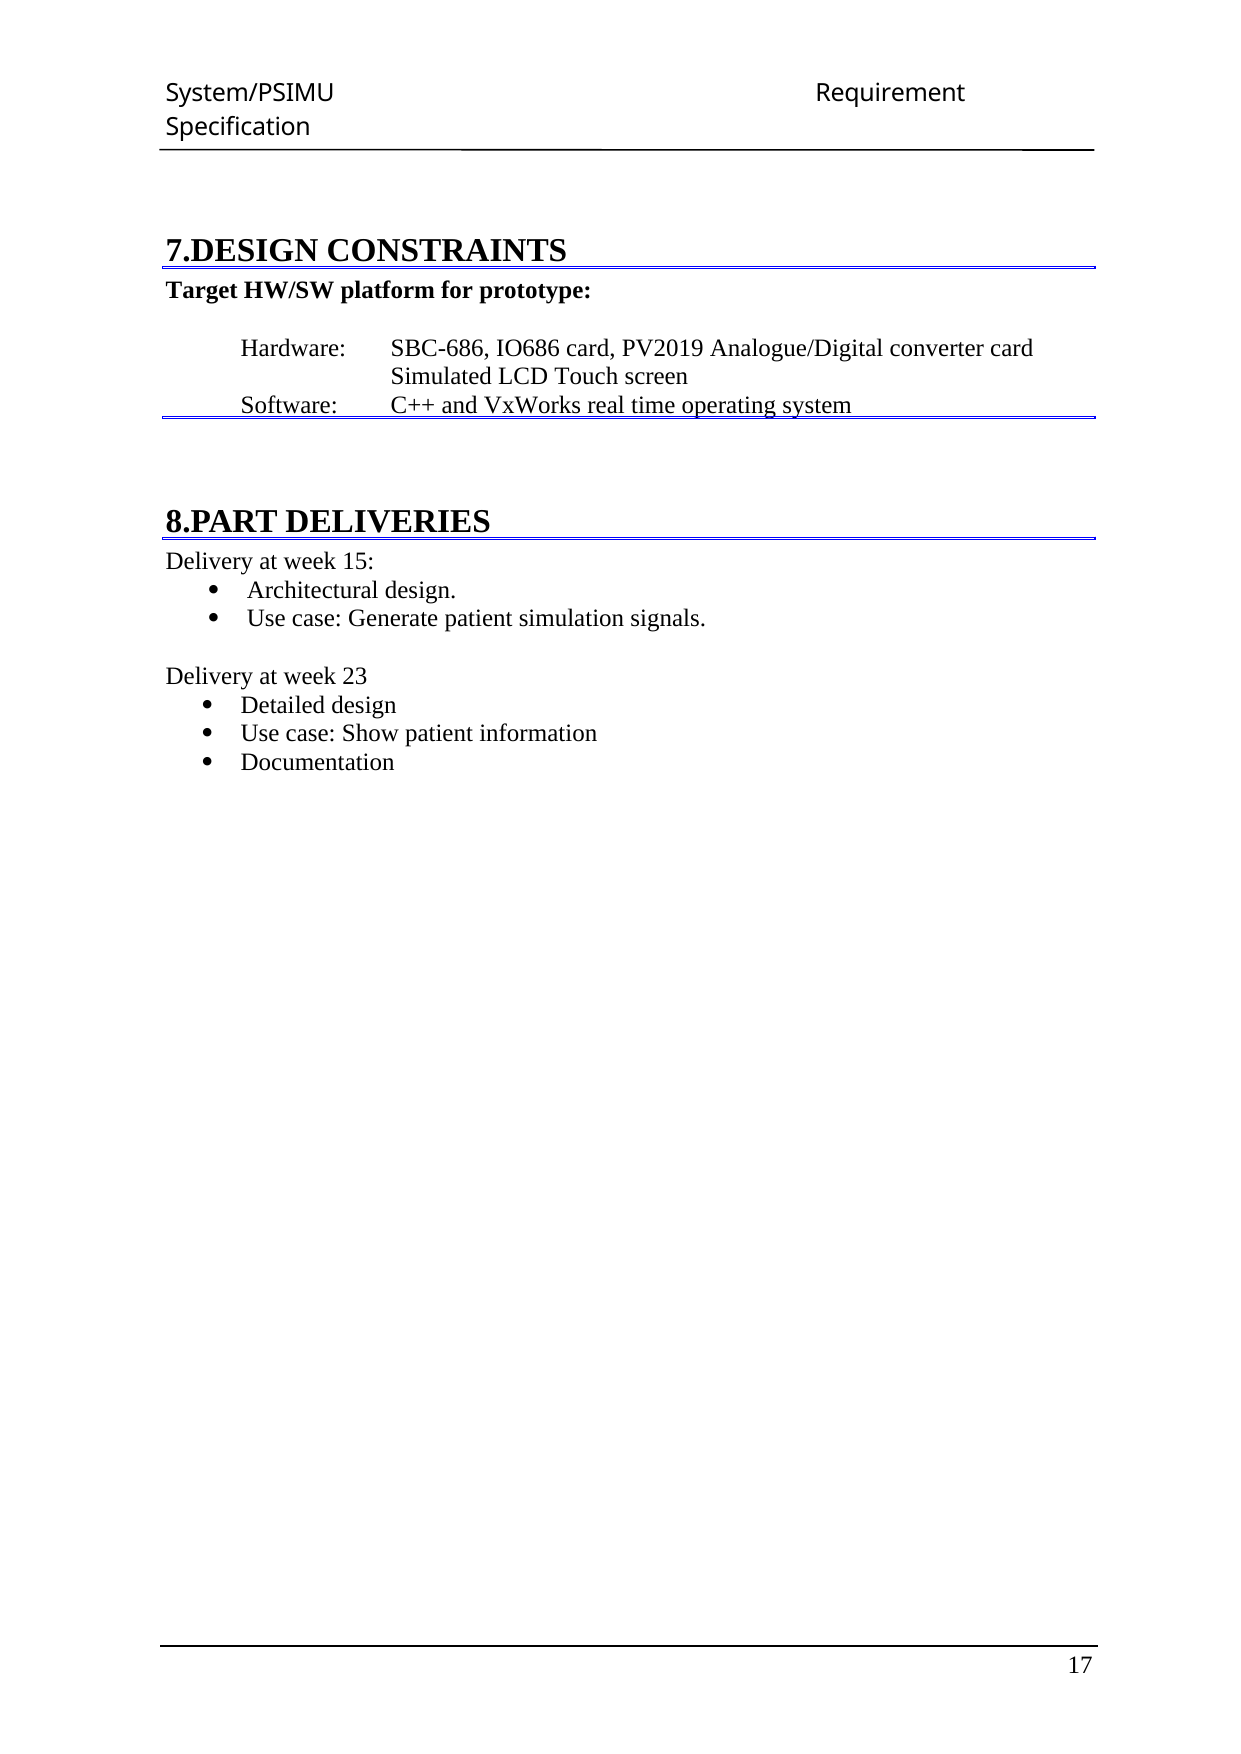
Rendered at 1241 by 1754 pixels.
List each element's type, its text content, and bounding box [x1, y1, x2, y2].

list Detailed design [203, 690, 1092, 718]
text Delivery at week 23 [165, 661, 1092, 690]
text Hardware: SBC-686, IO686 card, PV2019 Analogue/Digital converter card [165, 333, 1092, 361]
subtitle DESIGN CONSTRAINTS [165, 231, 1092, 266]
text Software: C++ and VxWorks real time operating system [165, 390, 1092, 416]
text Simulated LCD Touch screen [315, 361, 1092, 390]
list Documentation [203, 747, 1092, 776]
text Delivery at week 15: [165, 546, 1092, 575]
list Use case: Generate patient simulation signals. [209, 603, 1092, 632]
text Target HW/SW platform for prototype: [165, 275, 1092, 304]
subtitle PART DELIVERIES [165, 501, 1092, 537]
list Use case: Show patient information [203, 718, 1092, 747]
list Architectural design. [209, 575, 1092, 603]
